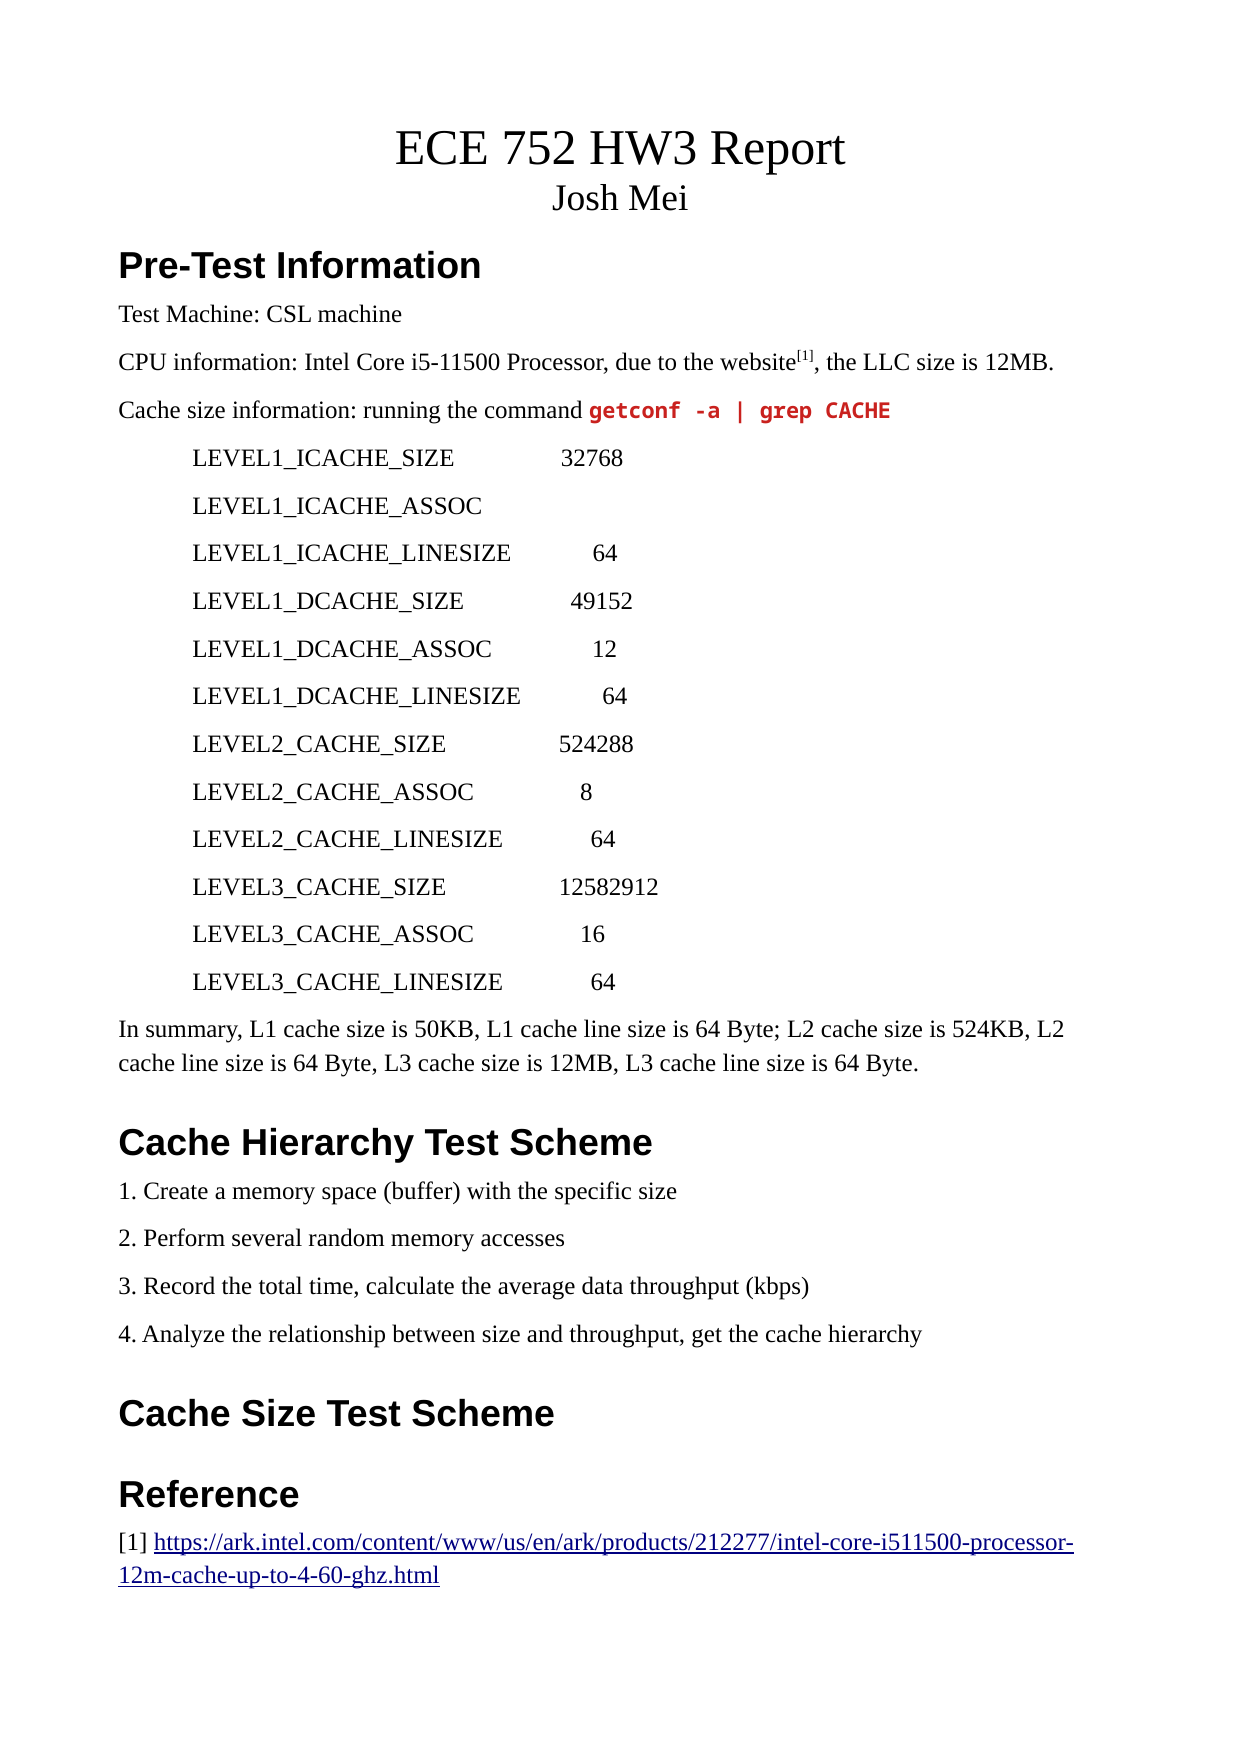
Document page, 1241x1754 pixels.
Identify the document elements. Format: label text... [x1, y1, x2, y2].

text LEVEL3_CACHE_ASSOC 16 [118, 919, 1122, 948]
text LEVEL1_ICACHE_SIZE 32768 [118, 443, 1122, 472]
subtitle Reference [118, 1472, 1122, 1515]
text LEVEL3_CACHE_SIZE 12582912 [118, 872, 1122, 901]
text 4. Analyze the relationship between size and throughput, get the cache hierarchy [118, 1319, 1122, 1347]
text Josh Mei [118, 176, 1122, 219]
text CPU information: Intel Core i5-11500 Processor, due to the website[1], the LLC size is 12MB. [118, 347, 1122, 376]
text LEVEL2_CACHE_LINESIZE 64 [118, 824, 1122, 853]
text LEVEL3_CACHE_LINESIZE 64 [118, 967, 1122, 996]
text In summary, L1 cache size is 50KB, L1 cache line size is 64 Byte; L2 cache size is 524KB, L2 cache line size is 64 Byte, L3 cache size is 12MB, L3 cache line size is 64 Byte. [118, 1014, 1122, 1076]
text LEVEL2_CACHE_SIZE 524288 [118, 729, 1122, 758]
text LEVEL1_DCACHE_LINESIZE 64 [118, 681, 1122, 710]
text 2. Perform several random memory accesses [118, 1223, 1122, 1252]
text ECE 752 HW3 Report [118, 118, 1122, 176]
text LEVEL1_DCACHE_ASSOC 12 [118, 634, 1122, 662]
text LEVEL1_DCACHE_SIZE 49152 [118, 586, 1122, 615]
text 1. Create a memory space (buffer) with the specific size [118, 1176, 1122, 1204]
text Cache size information: running the command getconf -a | grep CACHE [118, 394, 1122, 424]
text 3. Record the total time, calculate the average data throughput (kbps) [118, 1271, 1122, 1300]
subtitle Cache Size Test Scheme [118, 1391, 1122, 1434]
text Test Machine: CSL machine [118, 299, 1122, 328]
text LEVEL1_ICACHE_LINESIZE 64 [118, 538, 1122, 567]
text LEVEL1_ICACHE_ASSOC [118, 491, 1122, 520]
text [1] https://ark.intel.com/content/www/us/en/ark/products/212277/intel-core-i511500-processor-12m-cache-up-to-4-60-ghz.html [118, 1527, 1122, 1589]
text LEVEL2_CACHE_ASSOC 8 [118, 777, 1122, 805]
subtitle Pre-Test Information [118, 244, 1122, 287]
subtitle Cache Hierarchy Test Scheme [118, 1120, 1122, 1163]
